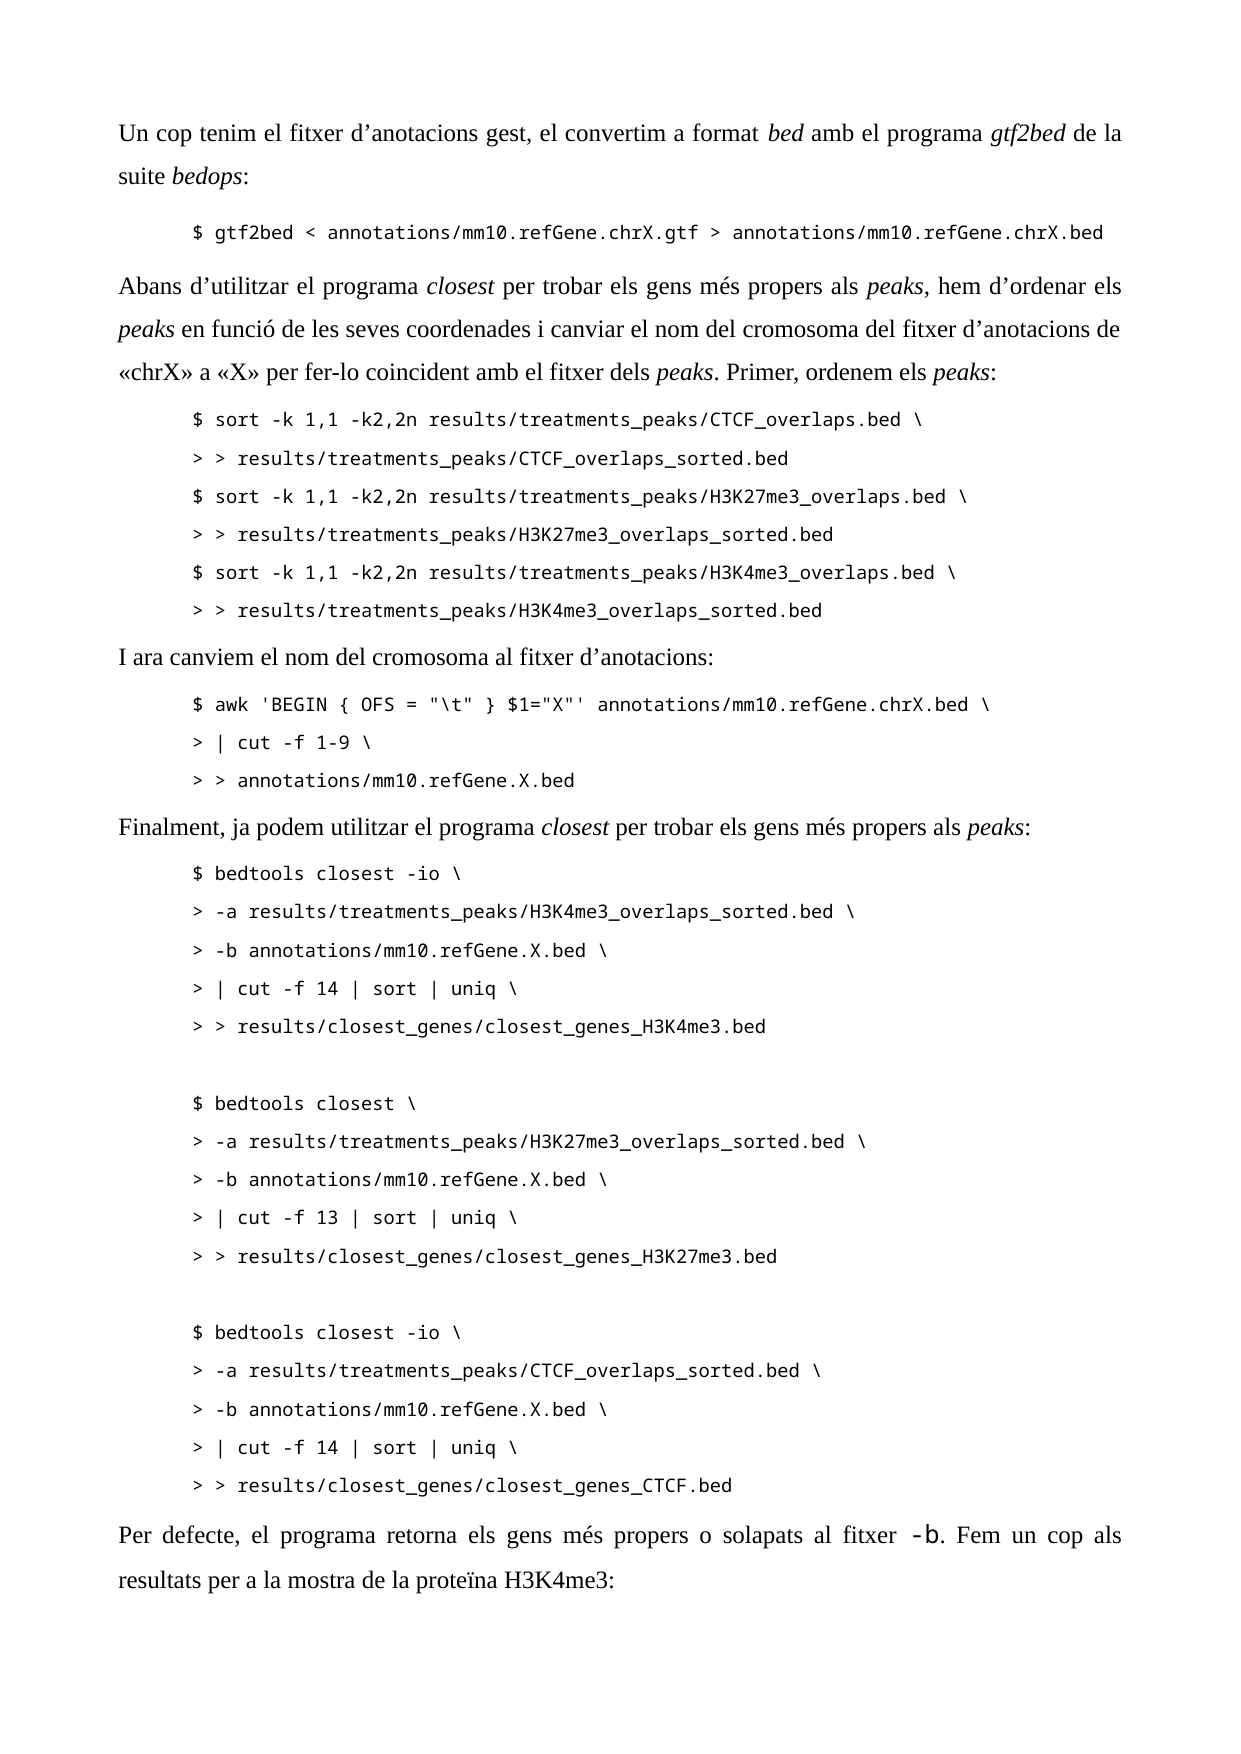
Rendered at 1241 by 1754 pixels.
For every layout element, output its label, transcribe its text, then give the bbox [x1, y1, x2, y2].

text > > results/treatments_peaks/H3K27me3_overlaps_sorted.bed [118, 521, 1122, 547]
text > > results/closest_genes/closest_genes_H3K27me3.bed [118, 1243, 1122, 1268]
text > | cut -f 1-9 \ [118, 729, 1122, 755]
text > > results/closest_genes/closest_genes_H3K4me3.bed [118, 1013, 1122, 1039]
text Finalment, ja podem utilitzar el programa closest per trobar els gens més propers als peaks: [118, 812, 1122, 840]
text > | cut -f 14 | sort | uniq \ [118, 1434, 1122, 1459]
text > -b annotations/mm10.refGene.X.bed \ [118, 937, 1122, 963]
text > > annotations/mm10.refGene.X.bed [118, 767, 1122, 793]
text > | cut -f 14 | sort | uniq \ [118, 975, 1122, 1001]
text $ bedtools closest -io \ [118, 1319, 1122, 1345]
text $ bedtools closest \ [118, 1090, 1122, 1116]
text Per defecte, el programa retorna els gens més propers o solapats al fitxer -b. Fem un cop als resultats per a la mostra de la proteïna H3K4me3: [118, 1516, 1122, 1594]
text Un cop tenim el fitxer d’anotacions gest, el convertim a format bed amb el programa gtf2bed de la suite bedops: [118, 118, 1122, 190]
text > > results/treatments_peaks/H3K4me3_overlaps_sorted.bed [118, 598, 1122, 623]
text I ara canviem el nom del cromosoma al fitxer d’anotacions: [118, 642, 1122, 671]
text $ gtf2bed < annotations/mm10.refGene.chrX.gtf > annotations/mm10.refGene.chrX.bed [118, 216, 1122, 245]
text $ sort -k 1,1 -k2,2n results/treatments_peaks/H3K27me3_overlaps.bed \ [118, 483, 1122, 508]
text > -a results/treatments_peaks/H3K27me3_overlaps_sorted.bed \ [118, 1128, 1122, 1154]
text > -b annotations/mm10.refGene.X.bed \ [118, 1396, 1122, 1421]
text $ sort -k 1,1 -k2,2n results/treatments_peaks/H3K4me3_overlaps.bed \ [118, 559, 1122, 585]
text $ sort -k 1,1 -k2,2n results/treatments_peaks/CTCF_overlaps.bed \ [118, 407, 1122, 432]
text > -a results/treatments_peaks/H3K4me3_overlaps_sorted.bed \ [118, 899, 1122, 924]
text > > results/treatments_peaks/CTCF_overlaps_sorted.bed [118, 445, 1122, 470]
text > | cut -f 13 | sort | uniq \ [118, 1205, 1122, 1230]
text Abans d’utilitzar el programa closest per trobar els gens més propers als peaks, hem d’ordenar els peaks en funció de les seves coordenades i canviar el nom del cromosoma del fitxer d’anotacions de «chrX» a «X» per fer-lo coincident amb el fitxer dels peaks. Primer, ordenem els peaks: [118, 271, 1122, 386]
text $ bedtools closest -io \ [118, 861, 1122, 886]
text > > results/closest_genes/closest_genes_CTCF.bed [118, 1472, 1122, 1498]
text > -a results/treatments_peaks/CTCF_overlaps_sorted.bed \ [118, 1358, 1122, 1383]
text $ awk 'BEGIN { OFS = "\t" } $1="X"' annotations/mm10.refGene.chrX.bed \ [118, 691, 1122, 716]
text > -b annotations/mm10.refGene.X.bed \ [118, 1166, 1122, 1192]
